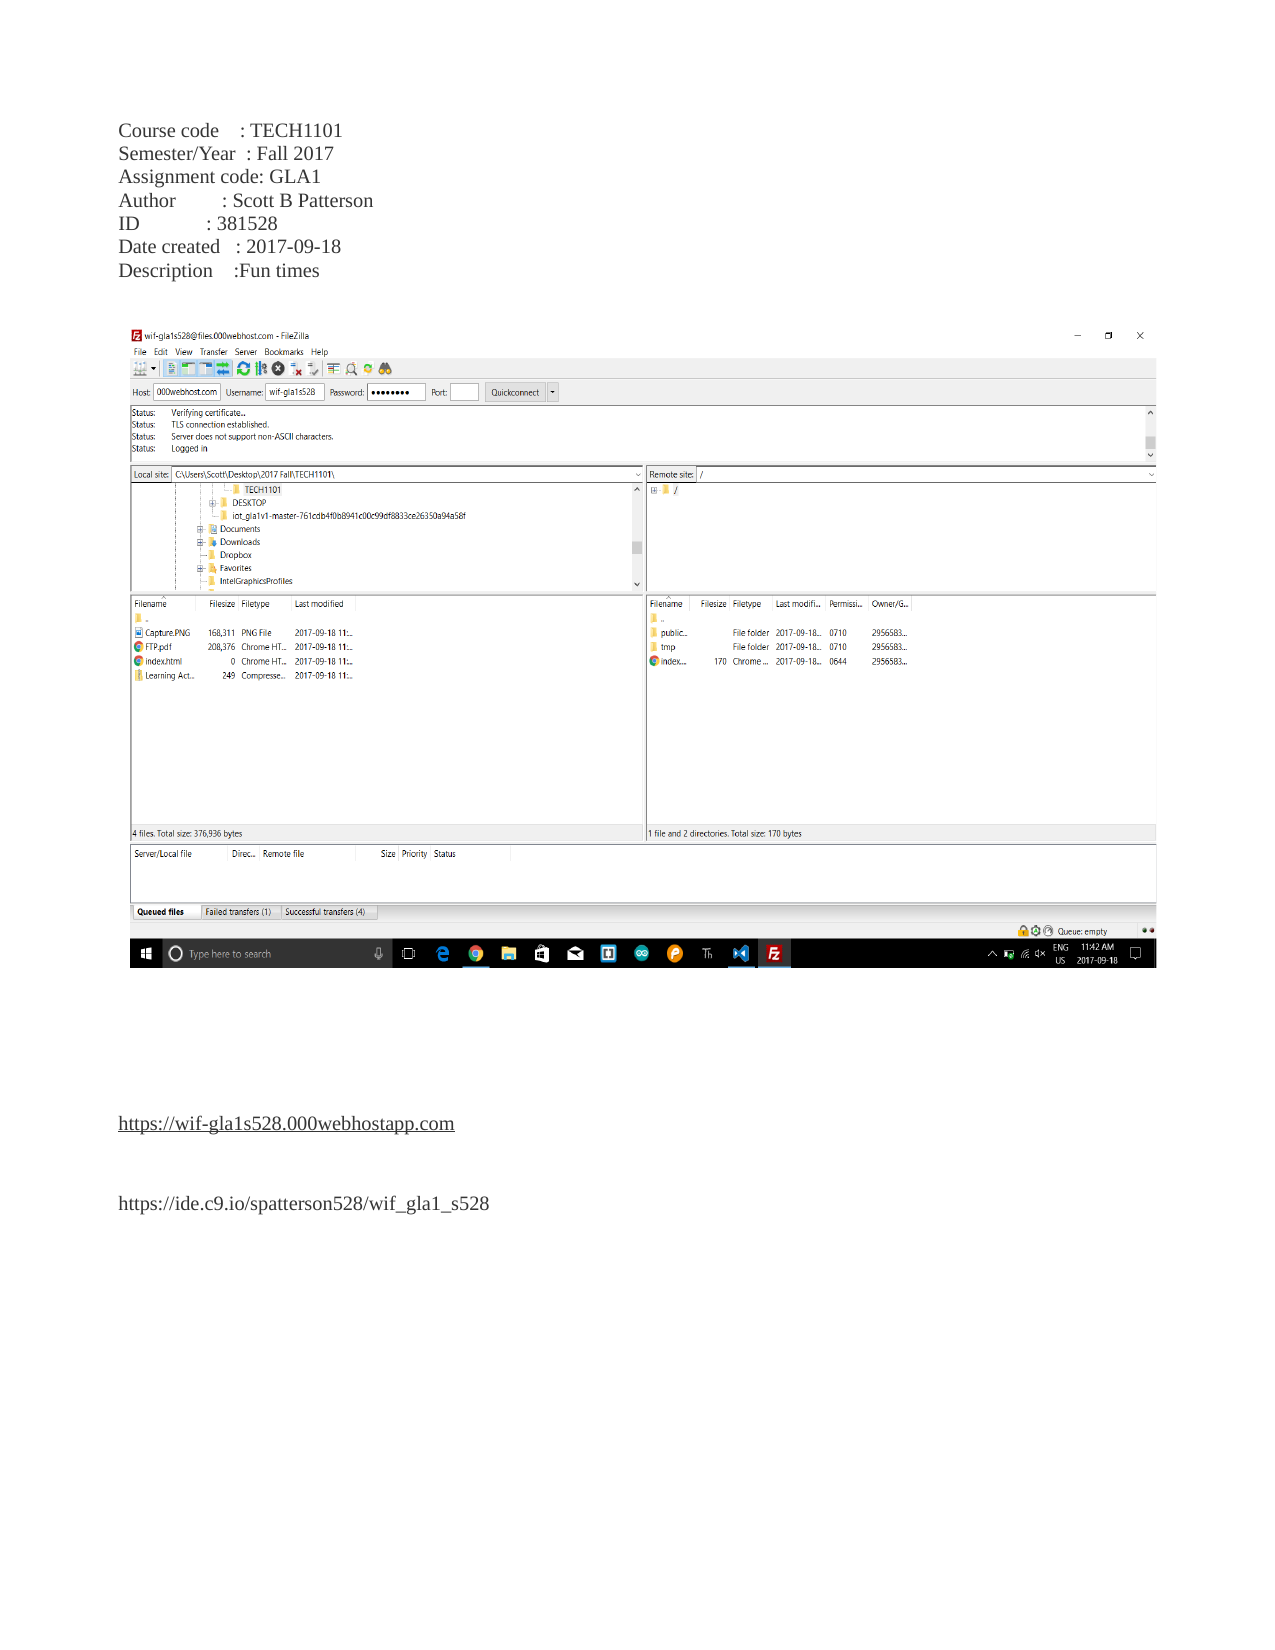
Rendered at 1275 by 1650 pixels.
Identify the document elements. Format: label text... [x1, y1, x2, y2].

picture [130, 327, 1157, 968]
text Course code : TECH1101 Semester/Year : Fall 2017 Assignment code: GLA1 Author : Scott B Patterson ID : 381528 Date created : 2017-09-18 [118, 118, 1157, 258]
text Description :Fun times [118, 258, 1157, 281]
text https://ide.c9.io/spatterson528/wif_gla1_s528 [118, 1192, 1157, 1215]
text https://wif-gla1s528.000webhostapp.com [118, 1111, 1157, 1134]
